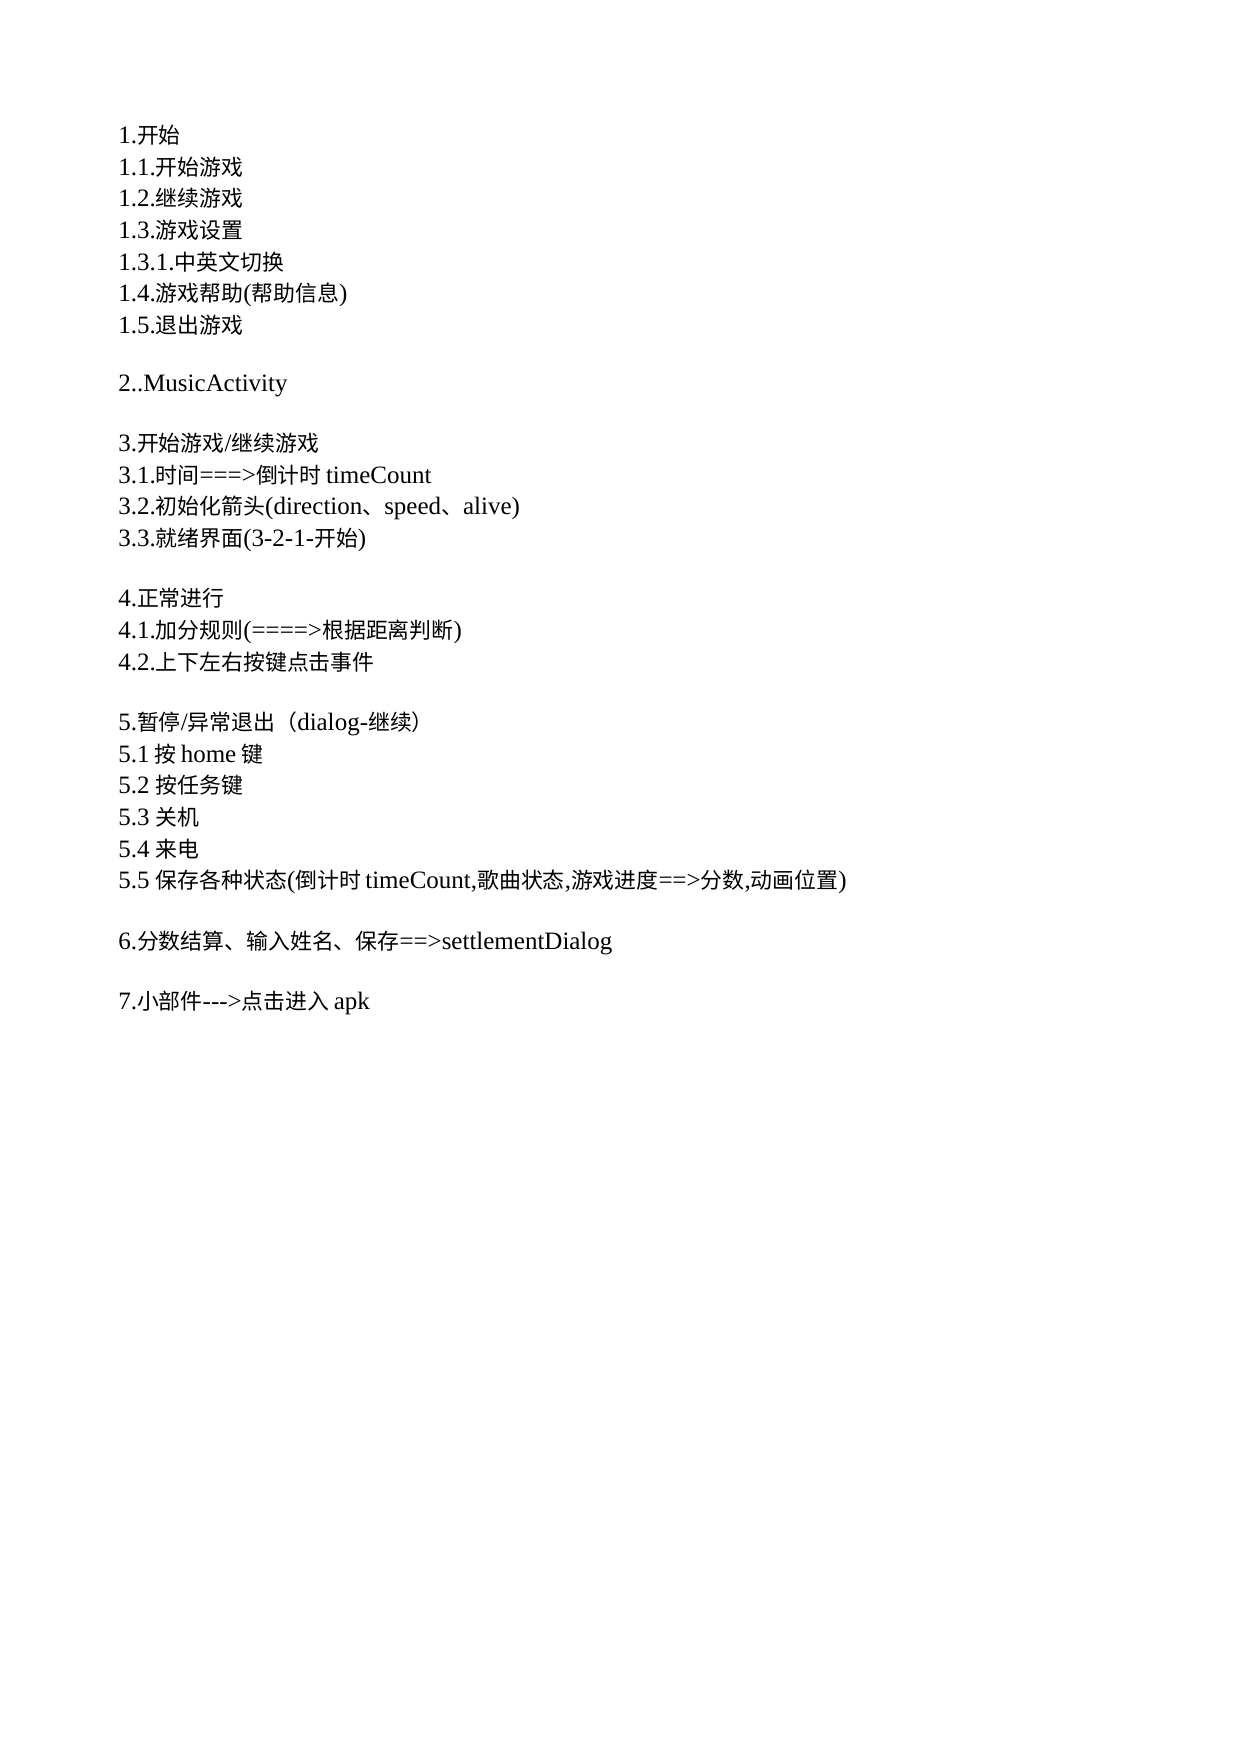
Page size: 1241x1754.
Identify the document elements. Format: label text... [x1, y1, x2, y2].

text 1.4.游戏帮助(帮助信息) [118, 276, 1122, 308]
text 5.1按home键 [118, 737, 1122, 768]
text 5.暂停/异常退出（dialog-继续） [118, 705, 1122, 737]
text 5.3 关机 [118, 800, 1122, 832]
text 1.1.开始游戏 [118, 150, 1122, 181]
text 2..MusicActivity [118, 368, 1122, 397]
text 5.4 来电 [118, 832, 1122, 863]
text 1.开始 [118, 118, 1122, 150]
text 4.2.上下左右按键点击事件 [118, 645, 1122, 676]
text 3.1.时间===>倒计时timeCount [118, 458, 1122, 489]
text 4.1.加分规则(====>根据距离判断) [118, 613, 1122, 645]
text 1.3.1.中英文切换 [118, 245, 1122, 276]
text 1.2.继续游戏 [118, 181, 1122, 213]
text 5.5 保存各种状态(倒计时timeCount,歌曲状态,游戏进度==>分数,动画位置) [118, 863, 1122, 895]
text 7.小部件--->点击进入apk [118, 984, 1122, 1016]
text 3.开始游戏/继续游戏 [118, 426, 1122, 458]
text 1.3.游戏设置 [118, 213, 1122, 245]
text 4.正常进行 [118, 581, 1122, 613]
text 3.3.就绪界面(3-2-1-开始) [118, 521, 1122, 553]
text 6.分数结算、输入姓名、保存==>settlementDialog [118, 924, 1122, 956]
text 5.2 按任务键 [118, 768, 1122, 800]
text 1.5.退出游戏 [118, 308, 1122, 340]
text 3.2.初始化箭头(direction、speed、alive) [118, 489, 1122, 521]
